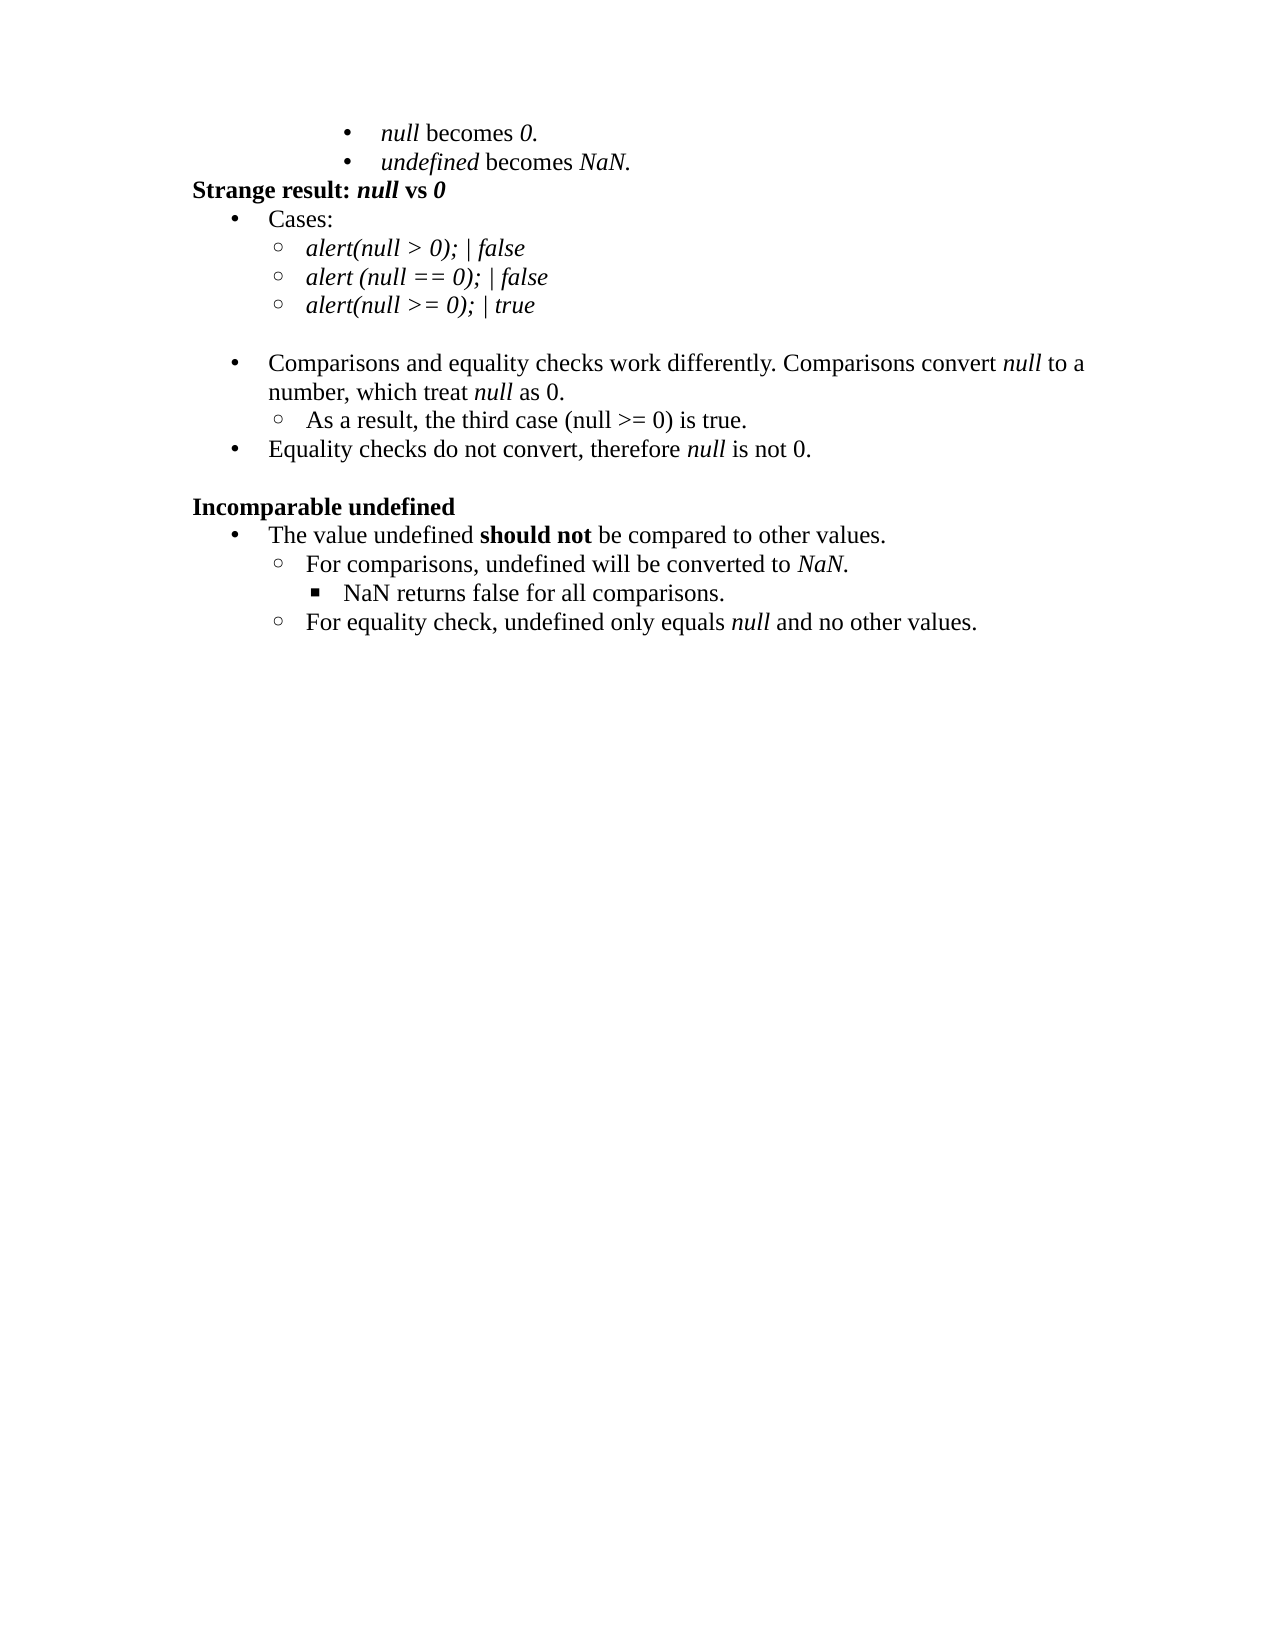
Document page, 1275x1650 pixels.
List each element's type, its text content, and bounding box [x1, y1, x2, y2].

list Cases: [231, 204, 1157, 233]
list alert(null >= 0); | true [268, 291, 1157, 319]
list For comparisons, undefined will be converted to NaN. [268, 549, 1157, 578]
list undefined becomes NaN. [343, 147, 1157, 176]
list NaN returns false for all comparisons. [306, 578, 1157, 607]
list Equality checks do not convert, therefore null is not 0. [231, 434, 1157, 463]
list Comparisons and equality checks work differently. Comparisons convert null to a number, which treat null as 0. [231, 348, 1157, 406]
list alert (null == 0); | false [268, 262, 1157, 291]
text Incomparable undefined [118, 492, 1157, 521]
list The value undefined should not be compared to other values. [231, 521, 1157, 549]
list null becomes 0. [343, 118, 1157, 147]
list As a result, the third case (null >= 0) is true. [268, 406, 1157, 434]
list For equality check, undefined only equals null and no other values. [268, 607, 1157, 636]
list alert(null > 0); | false [268, 233, 1157, 262]
text Strange result: null vs 0 [118, 176, 1157, 204]
